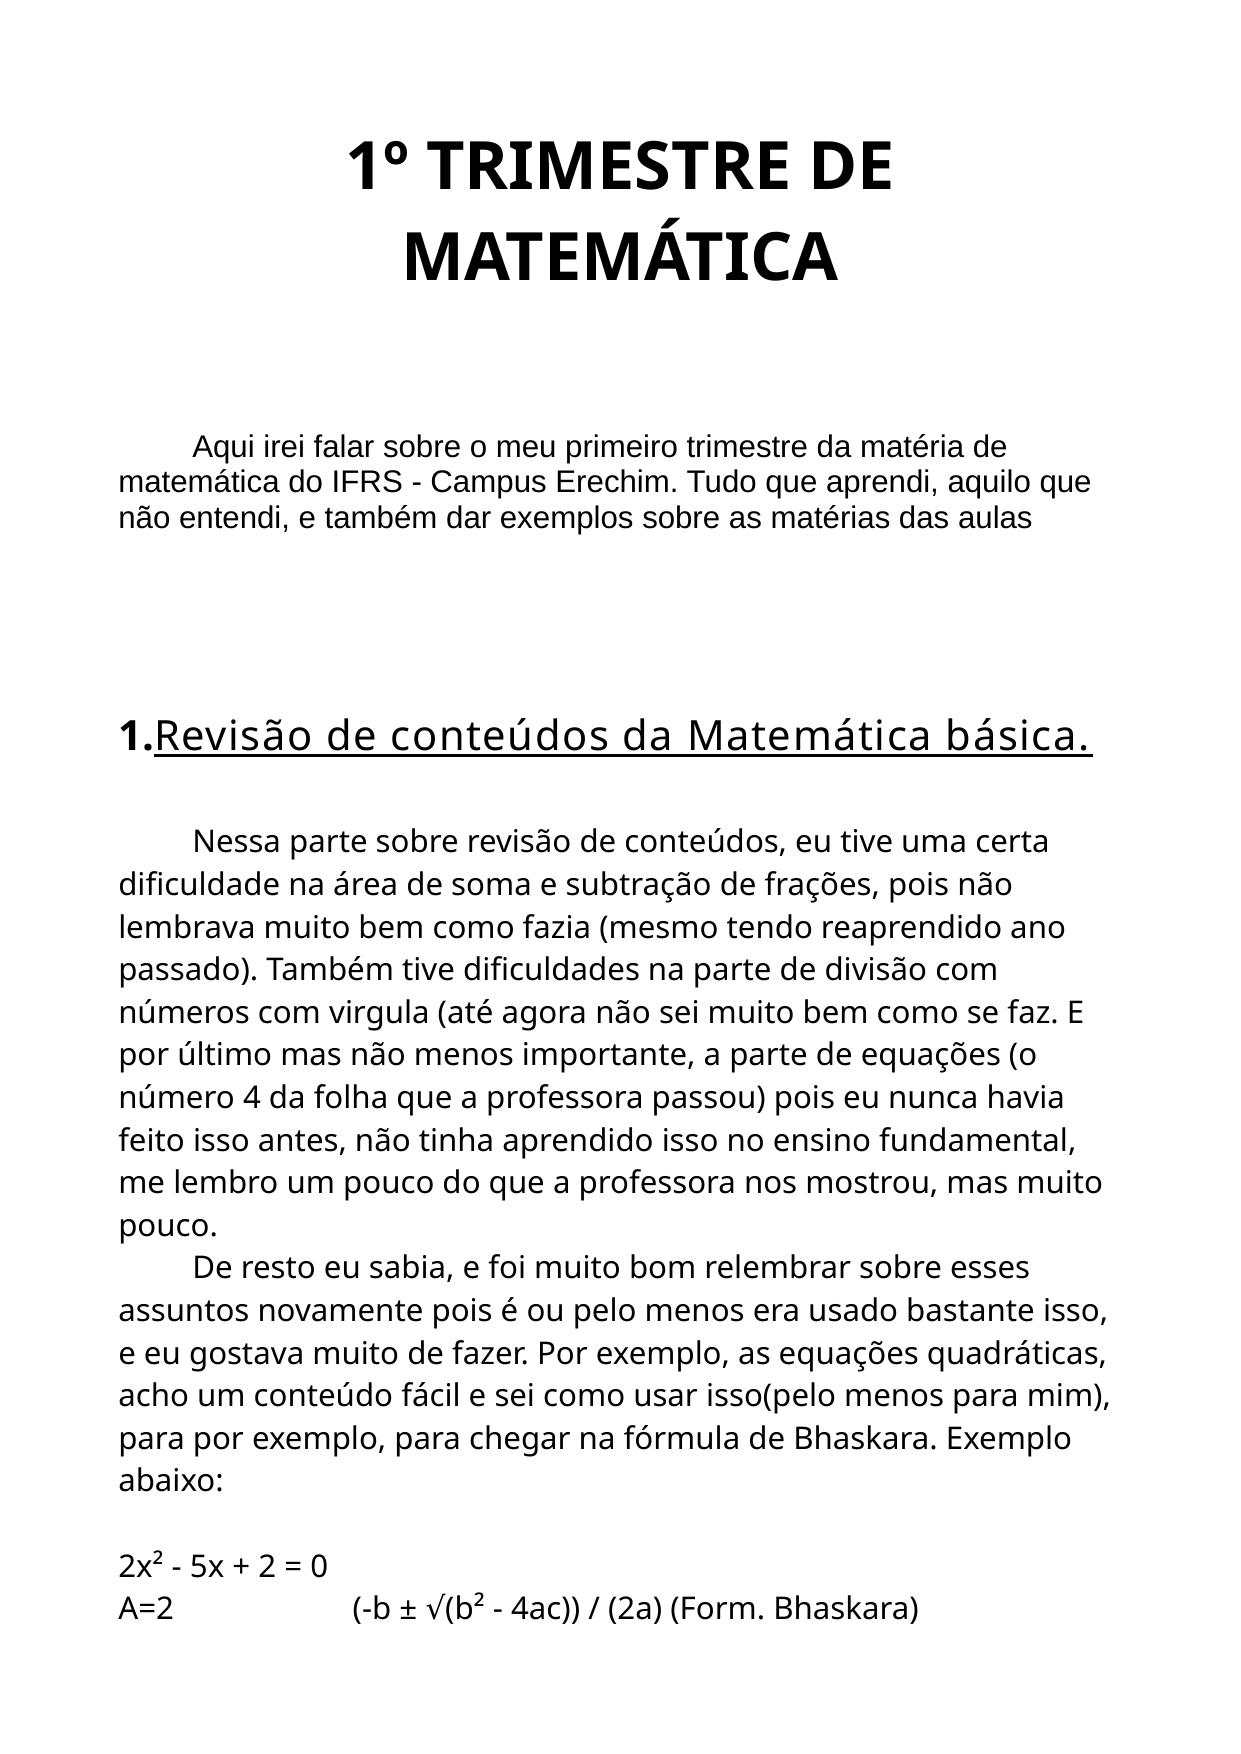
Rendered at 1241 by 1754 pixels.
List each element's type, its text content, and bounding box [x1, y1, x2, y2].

text De resto eu sabia, e foi muito bom relembrar sobre esses assuntos novamente pois é ou pelo menos era usado bastante isso, e eu gostava muito de fazer. Por exemplo, as equações quadráticas, acho um conteúdo fácil e sei como usar isso(pelo menos para mim), para por exemplo, para chegar na fórmula de Bhaskara. Exemplo abaixo: [118, 1245, 1122, 1501]
text Aqui irei falar sobre o meu primeiro trimestre da matéria de matemática do IFRS - Campus Erechim. Tudo que aprendi, aquilo que não entendi, e também dar exemplos sobre as matérias das aulas [118, 428, 1122, 535]
text 1º TRIMESTRE DE MATEMÁTICA [118, 118, 1122, 300]
text 2x² - 5x + 2 = 0 [118, 1544, 1122, 1586]
text 1.Revisão de conteúdos da Matemática básica. [118, 706, 1122, 763]
text A=2 (-b ± √(b² - 4ac)) / (2a) (Form. Bhaskara) [118, 1586, 1122, 1629]
text Nessa parte sobre revisão de conteúdos, eu tive uma certa dificuldade na área de soma e subtração de frações, pois não lembrava muito bem como fazia (mesmo tendo reaprendido ano passado). Também tive dificuldades na parte de divisão com números com virgula (até agora não sei muito bem como se faz. E por último mas não menos importante, a parte de equações (o número 4 da folha que a professora passou) pois eu nunca havia feito isso antes, não tinha aprendido isso no ensino fundamental, me lembro um pouco do que a professora nos mostrou, mas muito pouco. [118, 819, 1122, 1245]
